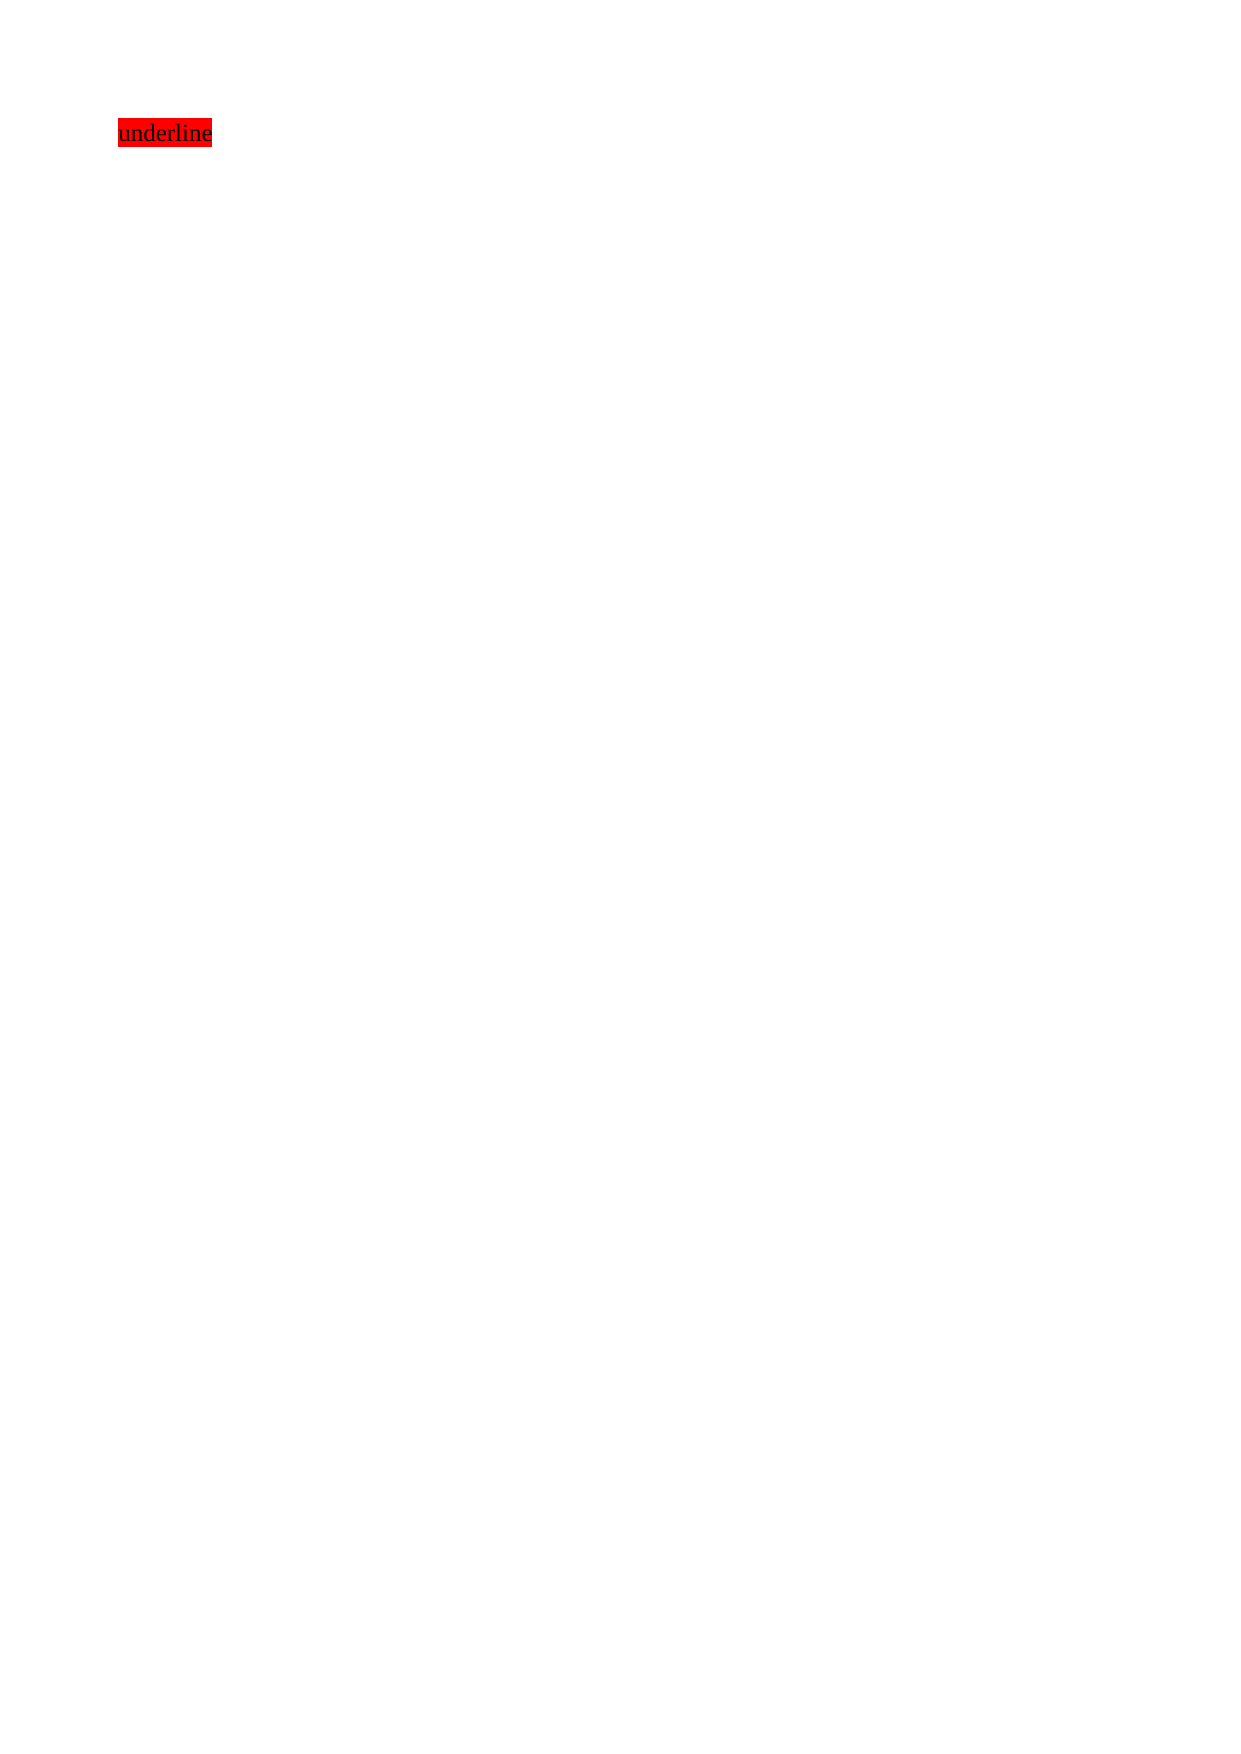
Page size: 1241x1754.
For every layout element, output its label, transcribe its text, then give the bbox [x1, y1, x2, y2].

text underline [118, 118, 1122, 147]
